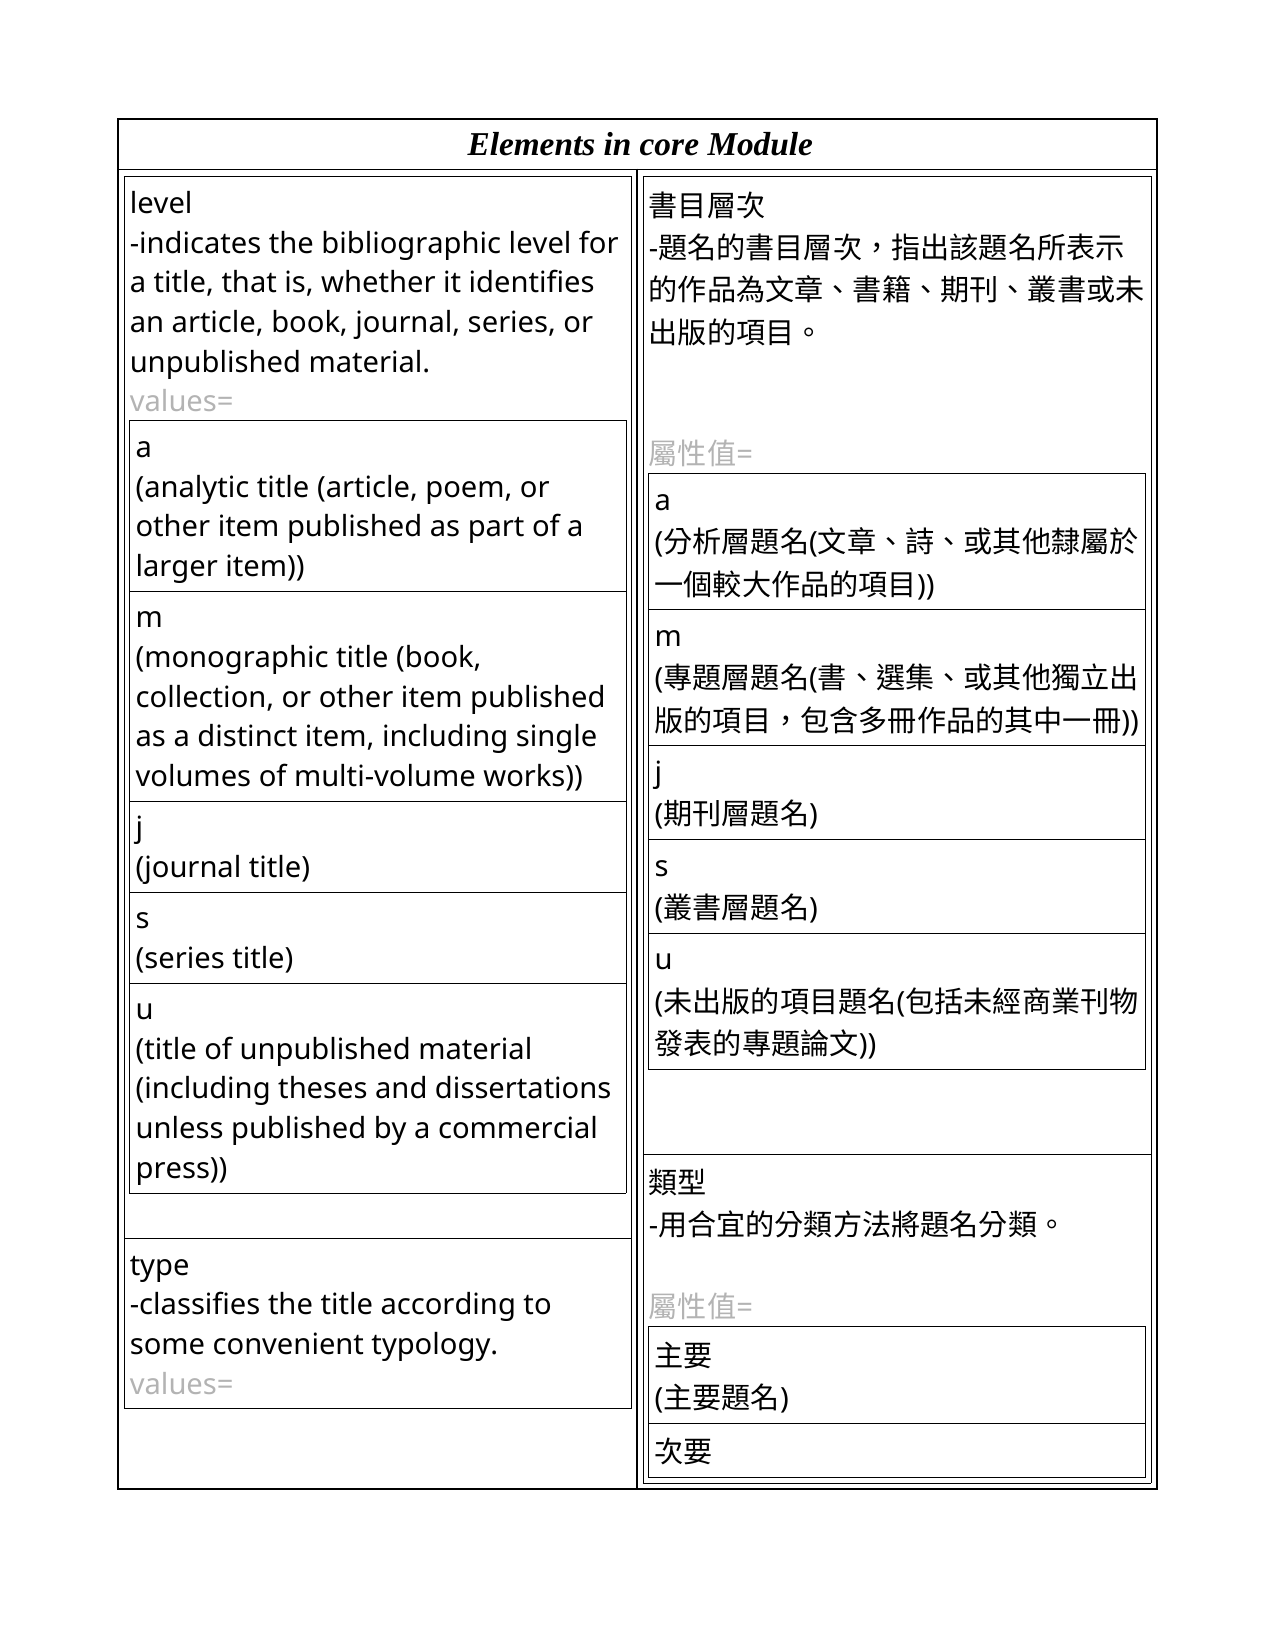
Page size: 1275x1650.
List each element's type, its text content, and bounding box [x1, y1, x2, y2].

table_header a (analytic title (article, poem, or other item published as part of a larger item)) [130, 421, 626, 591]
table_cell u (未出版的項目題名(包括未經商業刊物發表的專題論文)) [649, 934, 1145, 1069]
table_cell m (專題層題名(書、選集、或其他獨立出版的項目，包含多冊作品的其中一冊)) [649, 610, 1145, 745]
table_cell m (monographic title (book, collection, or other item published as a distinct item, including single volumes of multi-volume works)) [130, 592, 626, 801]
table_cell [119, 170, 636, 1488]
table_cell [638, 170, 1156, 1488]
table_cell s (叢書層題名) [649, 840, 1145, 933]
table_cell j (journal title) [130, 802, 626, 892]
table_cell 次要 [649, 1424, 1145, 1477]
table_header 書目層次 -題名的書目層次，指出該題名所表示的作品為文章、書籍、期刊、叢書或未出版的項目。 屬性值= [644, 177, 1151, 1154]
table_cell type -classifies the title according to some convenient typology. values= [125, 1239, 631, 1408]
table_header level -indicates the bibliographic level for a title, that is, whether it identifies an article, book, journal, series, or unpublished material. values= [125, 177, 631, 1238]
table_header 主要 (主要題名) [649, 1327, 1145, 1423]
table_cell 類型 -用合宜的分類方法將題名分類。 屬性值= [644, 1155, 1151, 1482]
table_cell u (title of unpublished material (including theses and dissertations unless published by a commercial press)) [130, 984, 626, 1192]
table_header Elements in core Module [119, 120, 1156, 168]
table_cell j (期刊層題名) [649, 746, 1145, 839]
table_cell s (series title) [130, 893, 626, 982]
table_header a (分析層題名(文章、詩、或其他隸屬於一個較大作品的項目)) [649, 474, 1145, 609]
